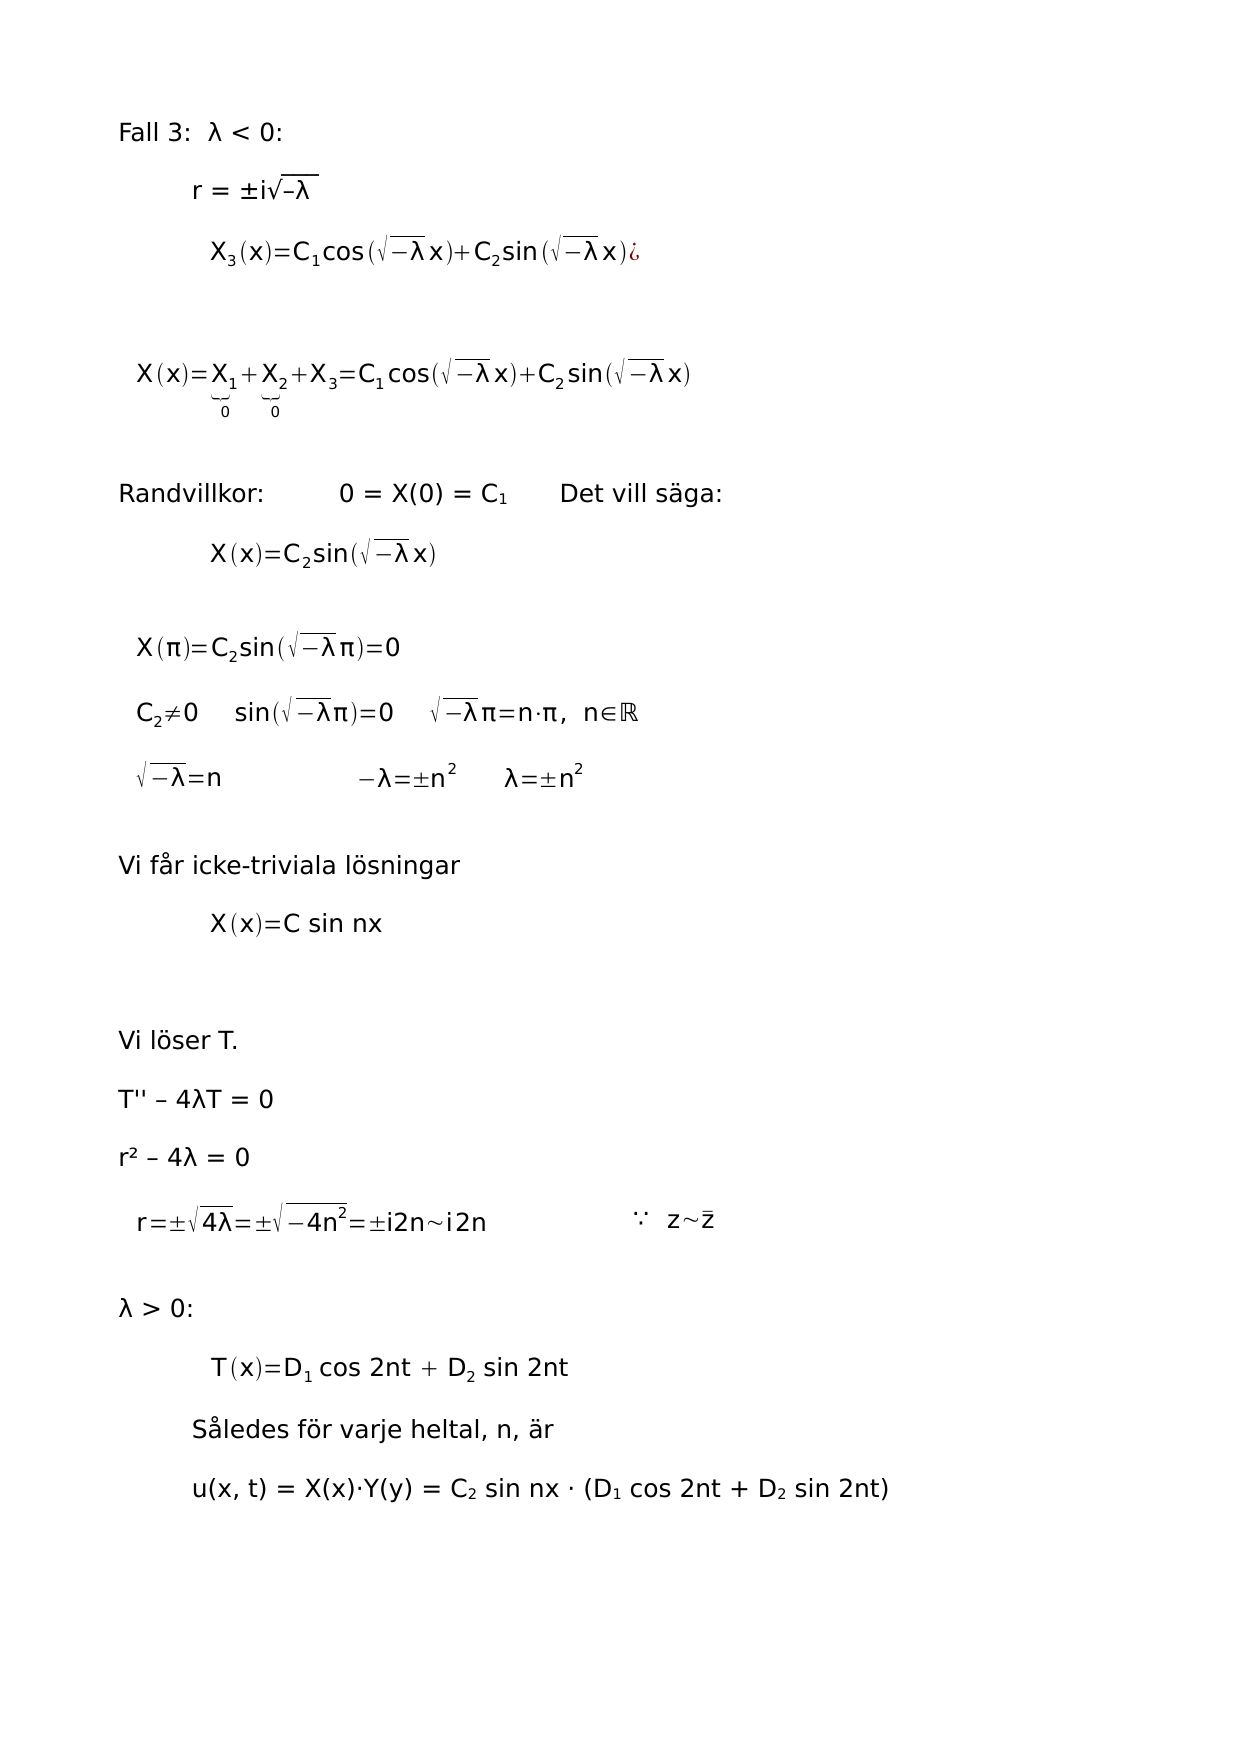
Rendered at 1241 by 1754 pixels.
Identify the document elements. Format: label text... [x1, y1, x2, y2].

text ___ [118, 147, 1122, 176]
text T'' – 4λT = 0 [118, 1085, 1122, 1114]
text Fall 3: λ < 0: [118, 118, 1122, 147]
text r² – 4λ = 0 [118, 1143, 1122, 1172]
text Vi löser T. [118, 1027, 1122, 1056]
text Vi får icke-triviala lösningar [118, 851, 1122, 880]
text ∵ [118, 1202, 1122, 1236]
text Således för varje heltal, n, är [118, 1415, 1122, 1444]
text r = ±i√–λ [118, 176, 1122, 206]
text u(x, t) = X(x)·Y(y) = C2 sin nx · (D1 cos 2nt + D2 sin 2nt) [118, 1474, 1122, 1503]
text Randvillkor: 0 = X(0) = C1 Det vill säga: [118, 479, 1122, 508]
text λ > 0: [118, 1295, 1122, 1324]
